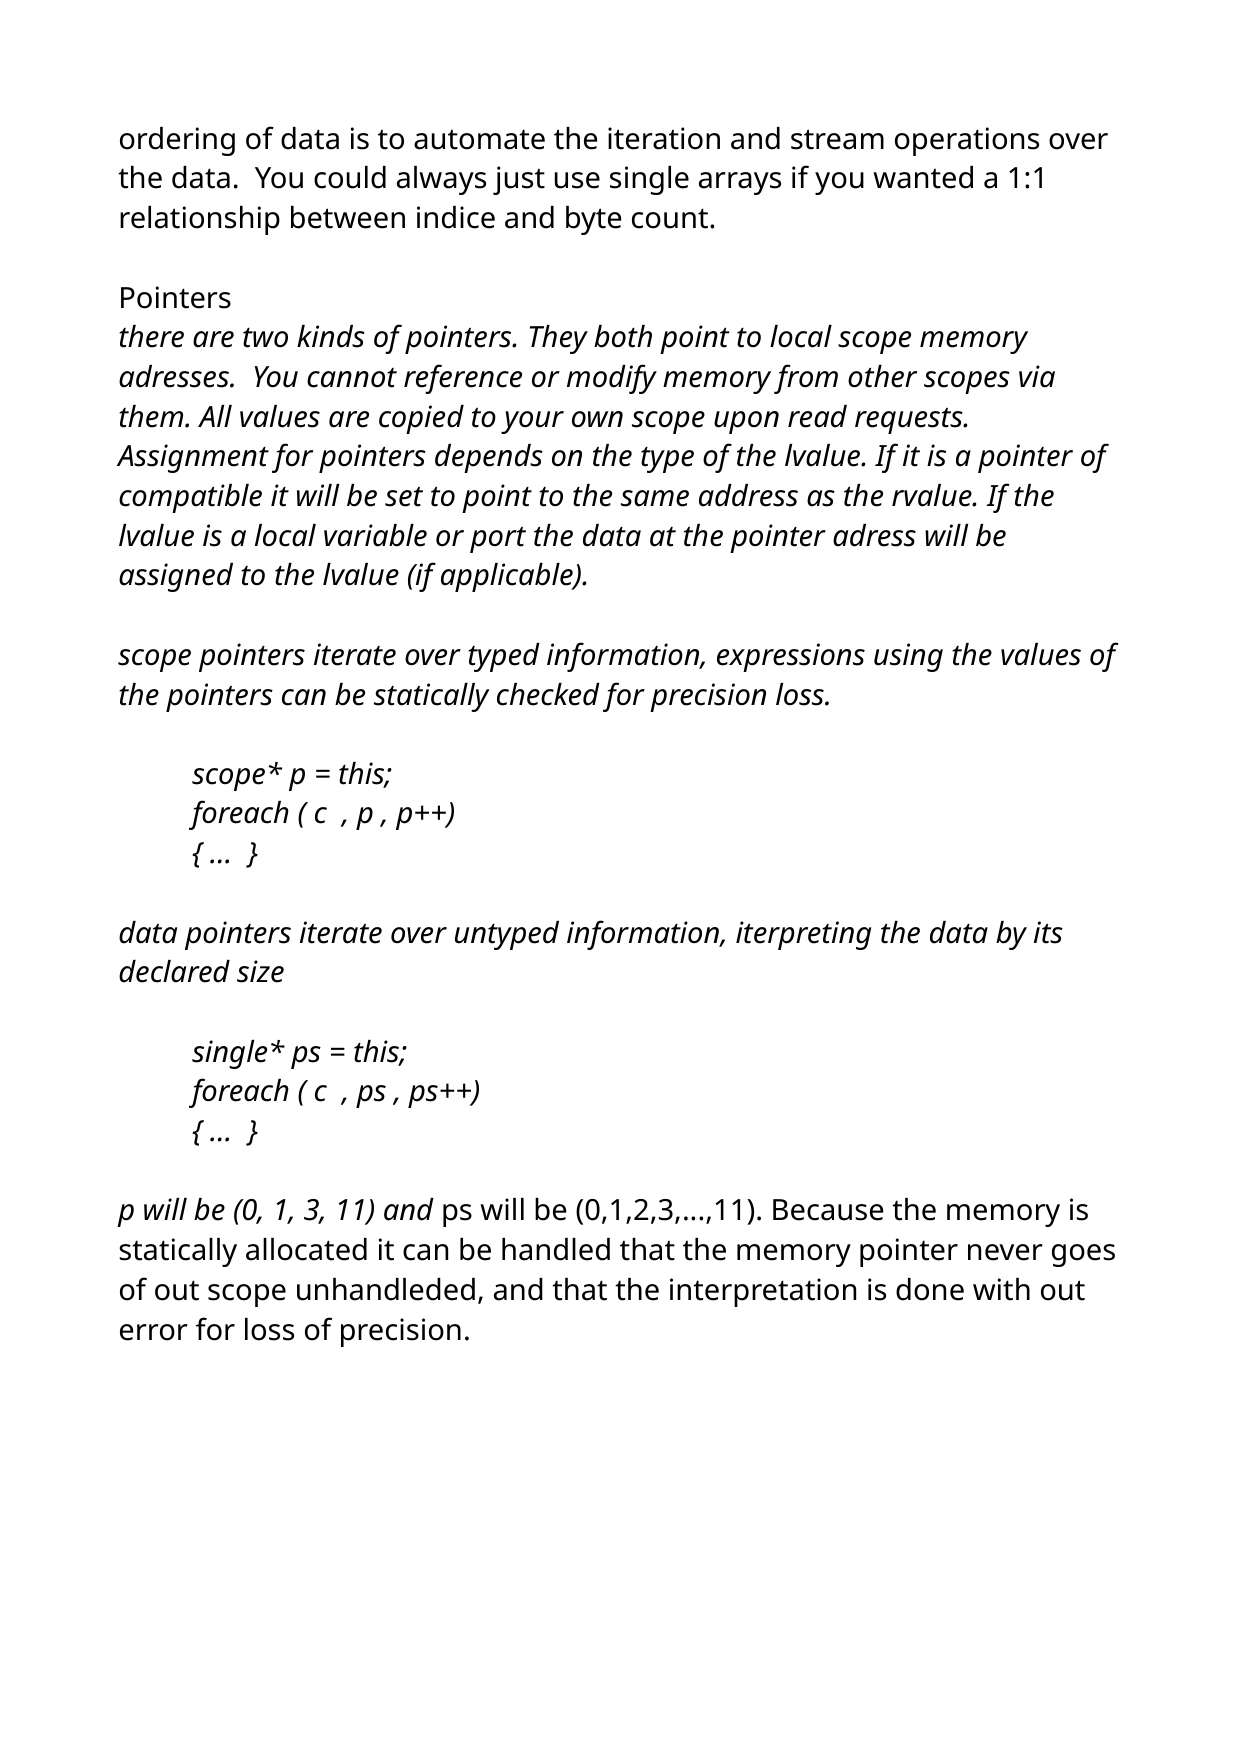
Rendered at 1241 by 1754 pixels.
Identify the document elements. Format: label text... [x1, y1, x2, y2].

text single* ps = this; [118, 1031, 1122, 1071]
text foreach ( c , p , p++) [118, 793, 1122, 832]
text Pointers [118, 277, 1122, 317]
text { ... } [118, 832, 1122, 872]
text there are two kinds of pointers. They both point to local scope memory adresses. You cannot reference or modify memory from other scopes via them. All values are copied to your own scope upon read requests. Assignment for pointers depends on the type of the lvalue. If it is a pointer of compatible it will be set to point to the same address as the rvalue. If the lvalue is a local variable or port the data at the pointer adress will be assigned to the lvalue (if applicable). [118, 317, 1122, 594]
text data pointers iterate over untyped information, iterpreting the data by its declared size [118, 912, 1122, 991]
text scope pointers iterate over typed information, expressions using the values of the pointers can be statically checked for precision loss. [118, 634, 1122, 713]
text scope* p = this; [118, 753, 1122, 793]
text { ... } [118, 1110, 1122, 1150]
text p will be (0, 1, 3, 11) and ps will be (0,1,2,3,...,11). Because the memory is statically allocated it can be handled that the memory pointer never goes of out scope unhandleded, and that the interpretation is done with out error for loss of precision. [118, 1190, 1122, 1348]
text ordering of data is to automate the iteration and stream operations over the data. You could always just use single arrays if you wanted a 1:1 relationship between indice and byte count. [118, 118, 1122, 237]
text foreach ( c , ps , ps++) [118, 1071, 1122, 1110]
